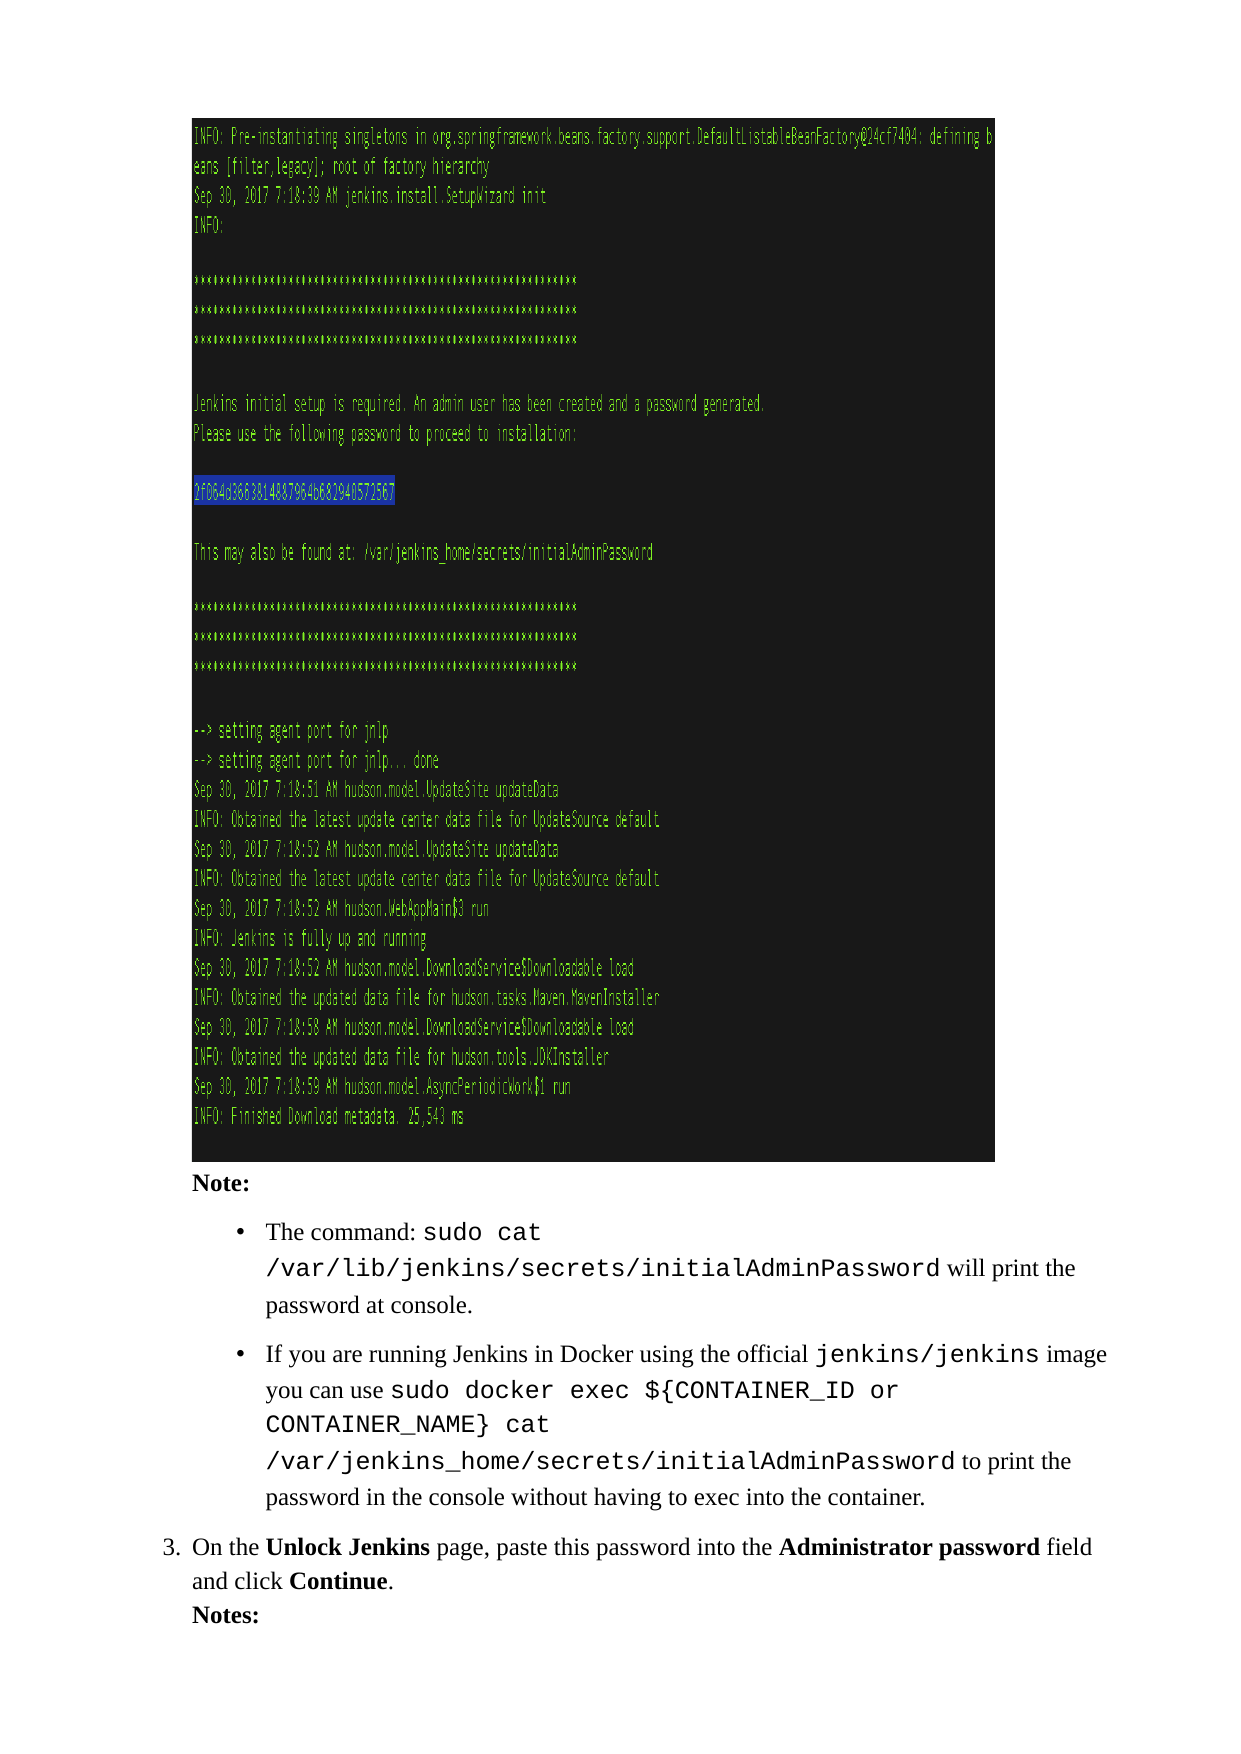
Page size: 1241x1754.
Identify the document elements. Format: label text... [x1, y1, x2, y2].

list On the Unlock Jenkins page, paste this password into the Administrator password field and click Continue. Notes: [162, 1532, 1122, 1629]
list The command: sudo cat /var/lib/jenkins/secrets/initialAdminPassword will print the password at console. [236, 1217, 1122, 1318]
list If you are running Jenkins in Docker using the official jenkins/jenkins image you can use sudo docker exec ${CONTAINER_ID or CONTAINER_NAME} cat /var/jenkins_home/secrets/initialAdminPassword to print the password in the console without having to exec into the container. [236, 1339, 1122, 1511]
list Note: [162, 118, 1122, 1196]
picture [191, 118, 995, 1162]
